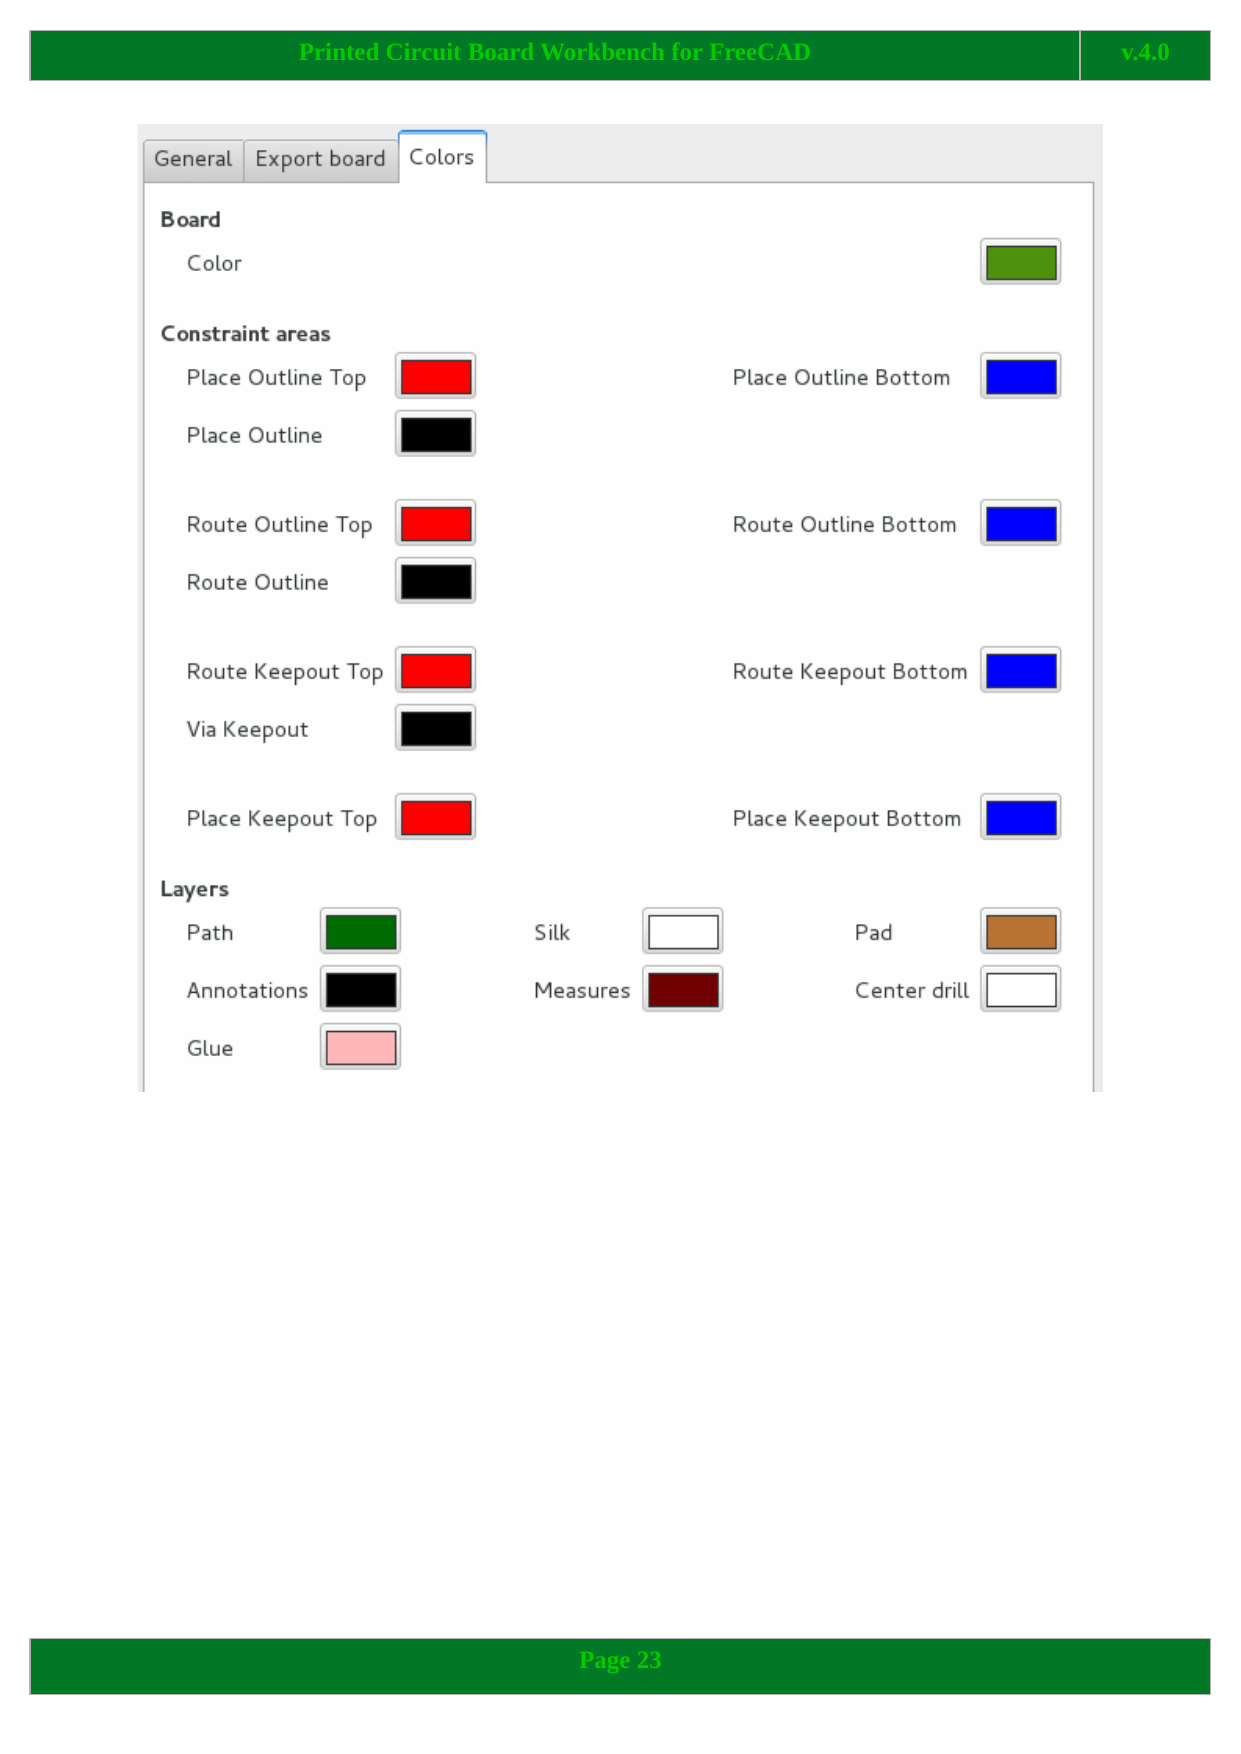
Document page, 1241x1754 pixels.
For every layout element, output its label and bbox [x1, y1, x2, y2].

picture [137, 124, 1103, 1092]
